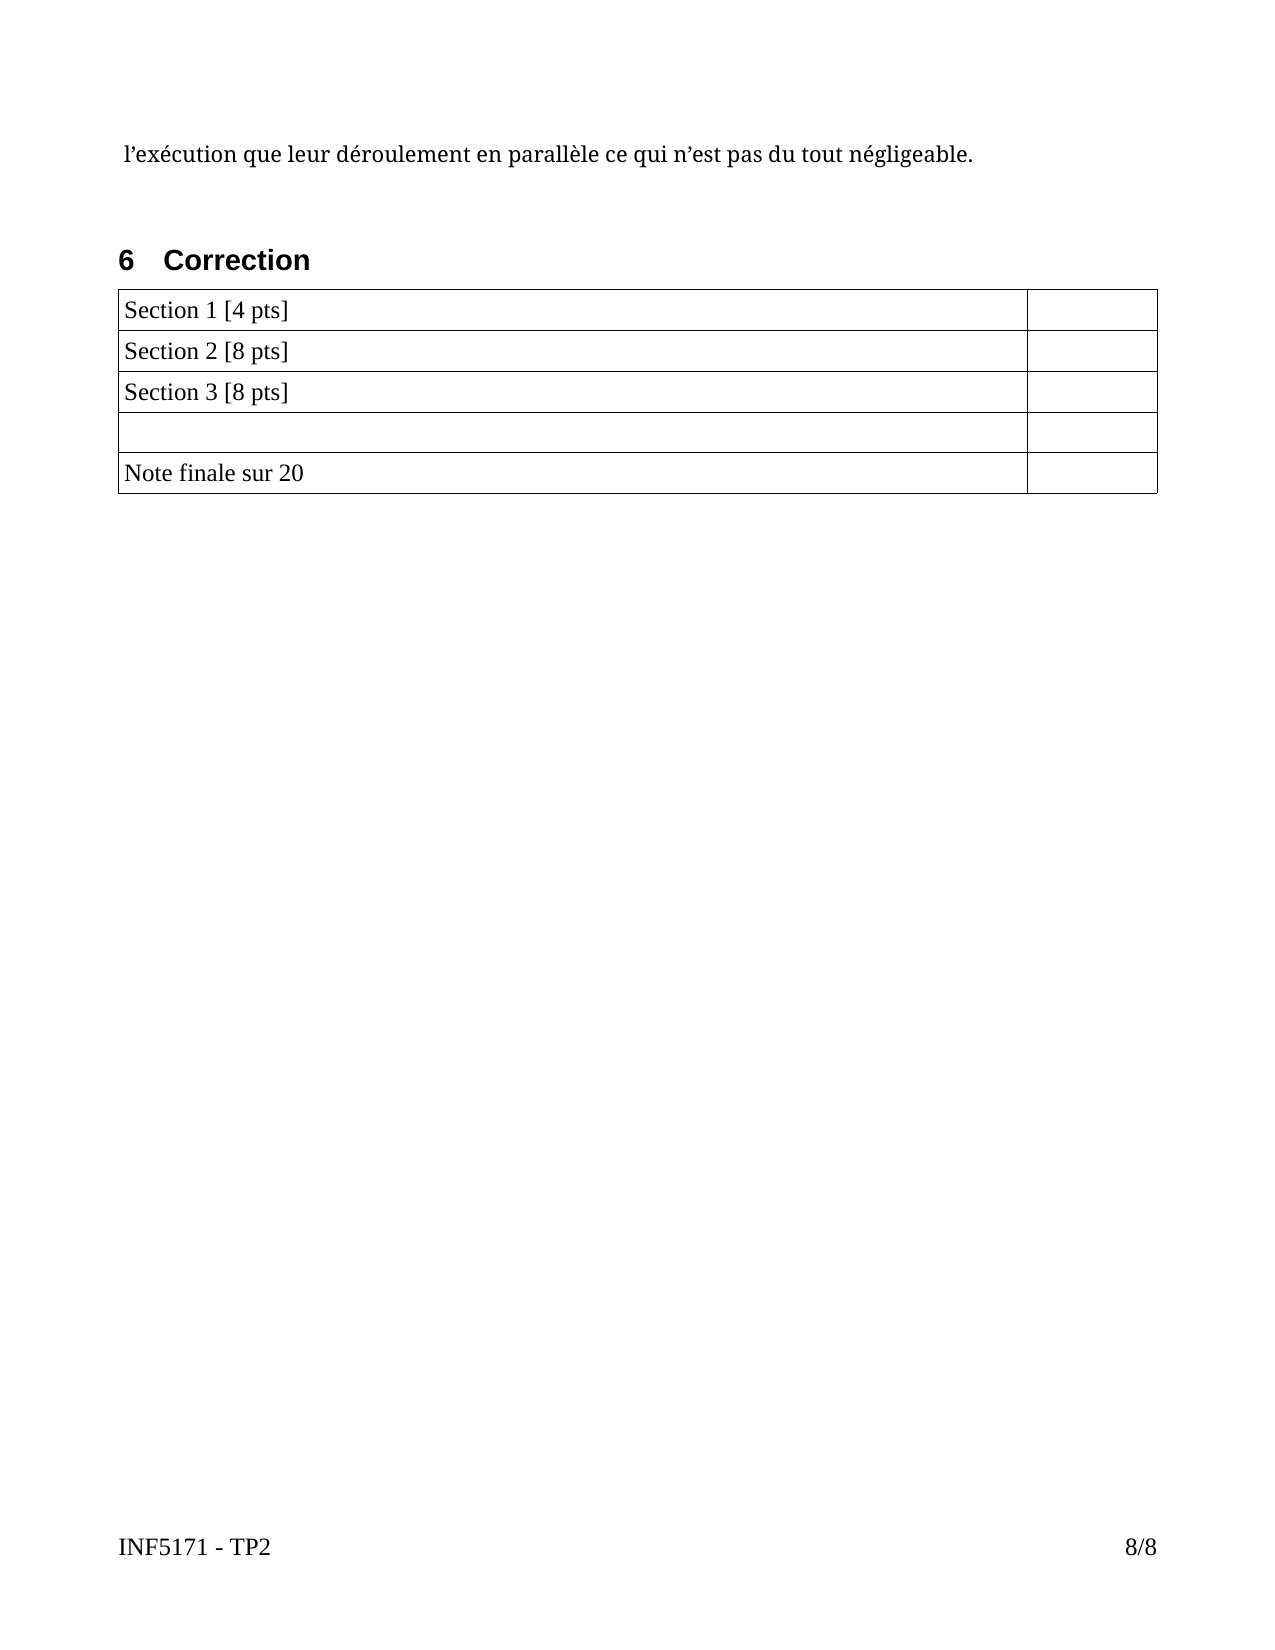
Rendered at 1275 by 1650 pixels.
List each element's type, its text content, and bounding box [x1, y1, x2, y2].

table_header Section 1 [4 pts] [119, 290, 1027, 330]
table_cell Section 2 [8 pts] [119, 331, 1027, 371]
table_cell [1028, 372, 1157, 411]
table_cell [1008, 118, 1081, 189]
table_cell [1081, 118, 1157, 189]
table_cell [1028, 413, 1157, 452]
subtitle Correction [118, 243, 1157, 277]
table_cell [119, 413, 1027, 452]
table_cell Note finale sur 20 [119, 453, 1027, 493]
table_cell [1028, 453, 1157, 493]
table_header [1028, 290, 1157, 330]
table_cell [1028, 331, 1157, 371]
table_cell l’exécution que leur déroulement en parallèle ce qui n’est pas du tout négligeable. [118, 118, 1007, 189]
table_cell Section 3 [8 pts] [119, 372, 1027, 411]
